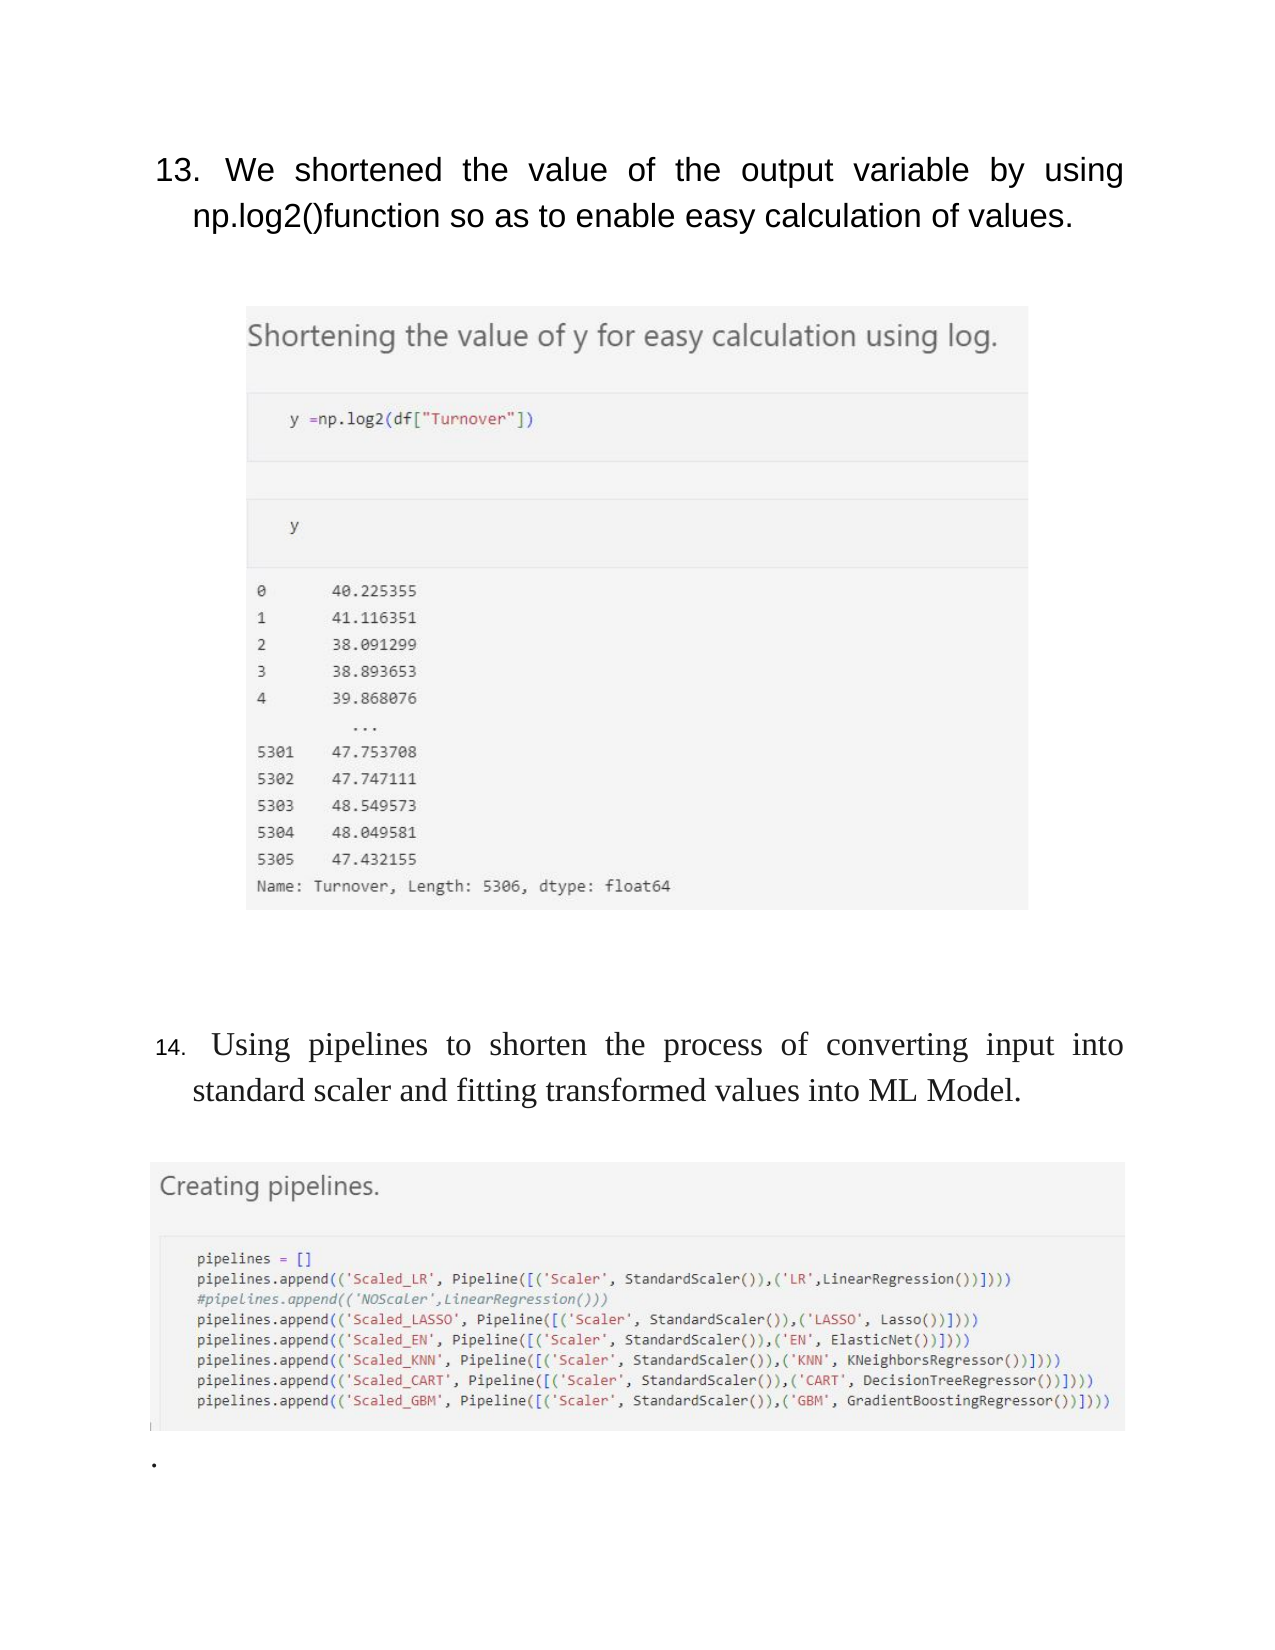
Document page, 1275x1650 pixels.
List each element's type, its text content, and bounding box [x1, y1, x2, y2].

list Using pipelines to shorten the process of converting input into standard scaler and fitting transformed values into ML Model. [155, 1024, 1125, 1109]
list We shortened the value of the output variable by using np.log2()function so as to enable easy calculation of values. [155, 150, 1125, 234]
text . [150, 1436, 1125, 1474]
picture [150, 1162, 1125, 1431]
picture [246, 306, 1029, 910]
